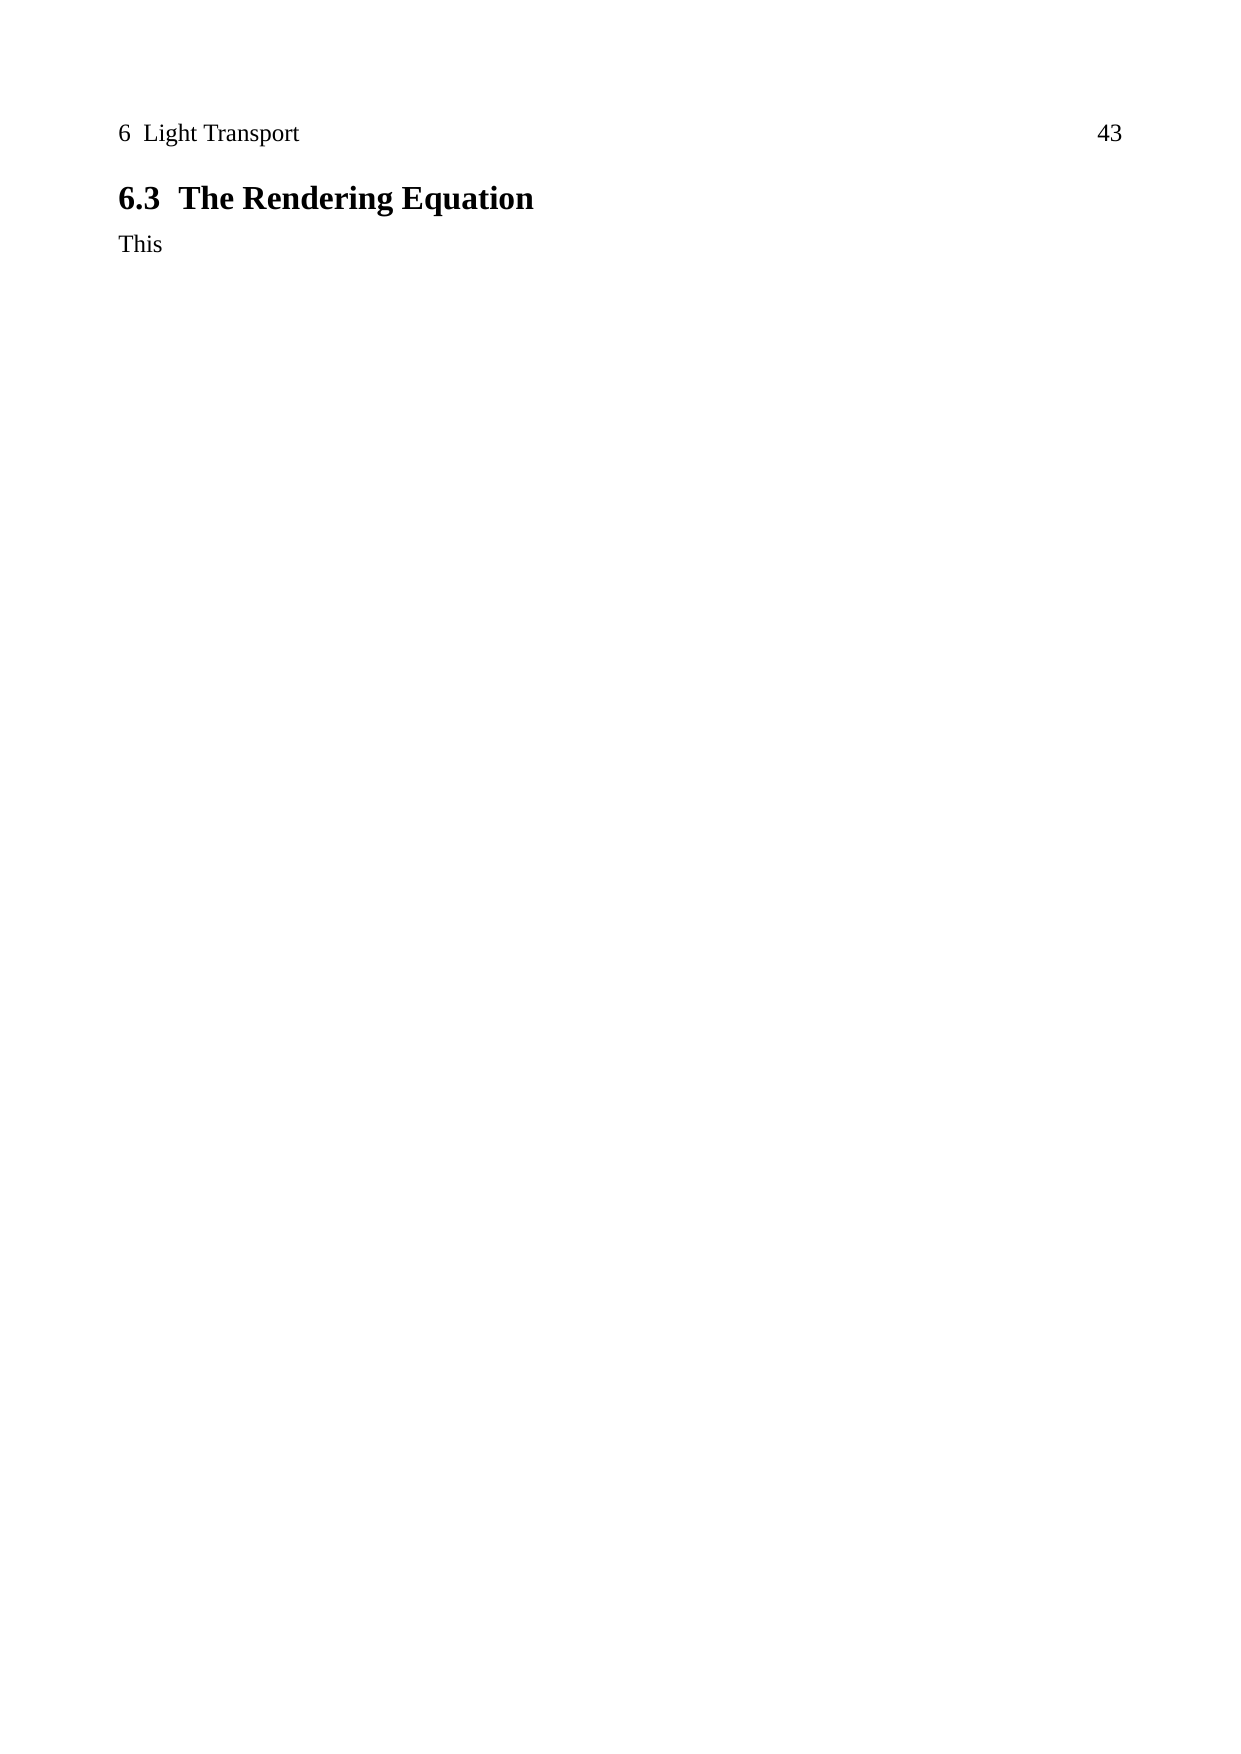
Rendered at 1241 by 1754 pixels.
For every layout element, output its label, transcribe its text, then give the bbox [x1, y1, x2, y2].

text This [118, 229, 1122, 258]
subtitle The Rendering Equation [118, 178, 1122, 217]
